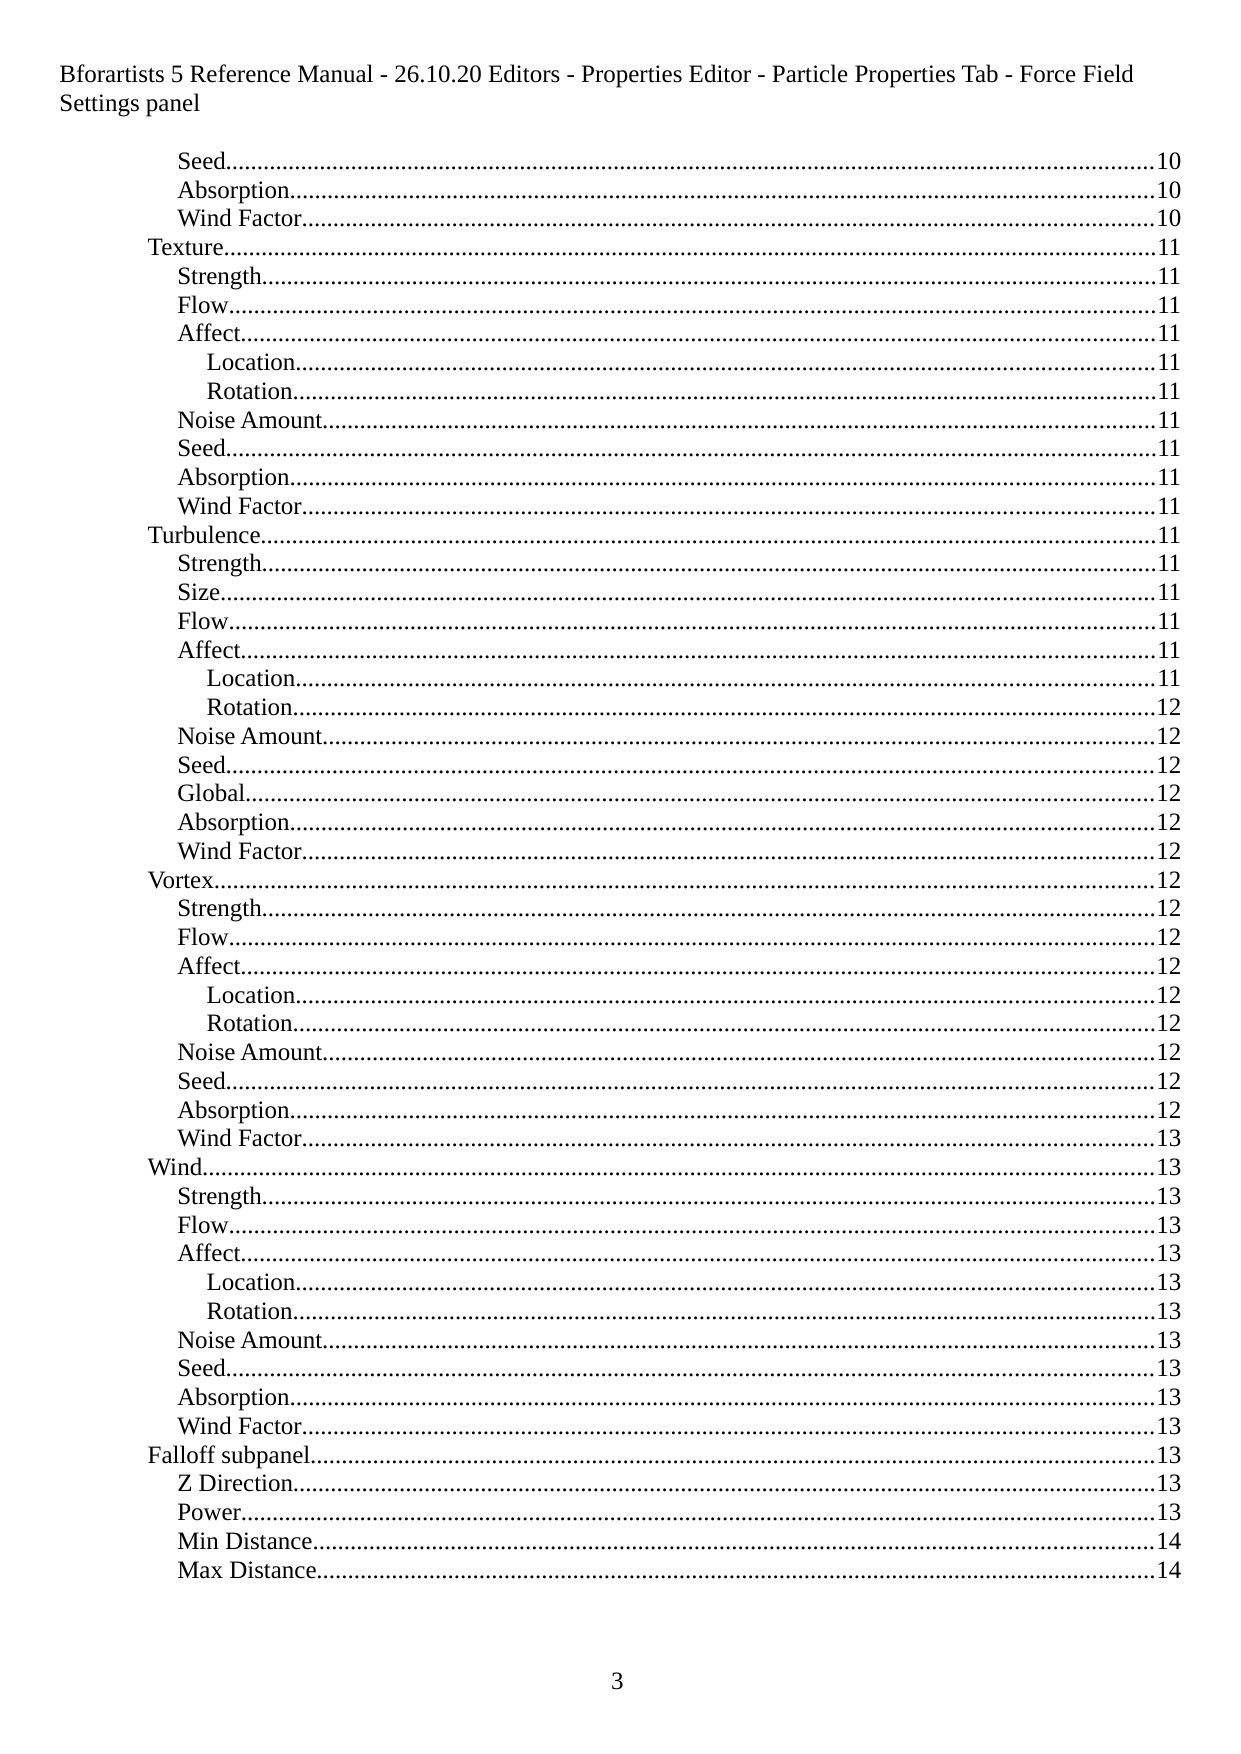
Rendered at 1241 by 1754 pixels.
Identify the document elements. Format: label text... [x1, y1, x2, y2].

text Flow 11 [177, 290, 1181, 318]
text Wind Factor 11 [177, 491, 1181, 520]
text Wind Factor 10 [177, 203, 1181, 232]
text Wind Factor 13 [177, 1411, 1181, 1440]
text Strength 13 [177, 1181, 1181, 1210]
text Seed 12 [177, 1066, 1181, 1095]
text Wind Factor 13 [177, 1123, 1181, 1152]
text Location 13 [206, 1267, 1181, 1296]
text Strength 11 [177, 261, 1181, 290]
text Wind 13 [147, 1152, 1181, 1181]
text Noise Amount 13 [177, 1325, 1181, 1353]
text Min Distance 14 [177, 1526, 1181, 1555]
text Absorption 12 [177, 1095, 1181, 1123]
text Wind Factor 12 [177, 836, 1181, 865]
text Absorption 13 [177, 1382, 1181, 1411]
text Texture 11 [147, 232, 1181, 261]
text Affect 12 [177, 951, 1181, 980]
text Max Distance 14 [177, 1555, 1181, 1583]
text Seed 12 [177, 750, 1181, 778]
text Noise Amount 12 [177, 721, 1181, 750]
text Rotation 11 [206, 376, 1181, 405]
text Vortex 12 [147, 865, 1181, 893]
text Location 11 [206, 347, 1181, 376]
text Seed 10 [177, 146, 1181, 175]
text Flow 11 [177, 606, 1181, 635]
text Z Direction 13 [177, 1468, 1181, 1497]
text Affect 11 [177, 635, 1181, 663]
text Absorption 10 [177, 175, 1181, 203]
text Location 12 [206, 980, 1181, 1008]
text Noise Amount 11 [177, 405, 1181, 433]
text Seed 13 [177, 1353, 1181, 1382]
text Power 13 [177, 1497, 1181, 1526]
text Rotation 12 [206, 692, 1181, 721]
text Flow 12 [177, 922, 1181, 951]
text Affect 11 [177, 318, 1181, 347]
text Rotation 13 [206, 1296, 1181, 1325]
text Location 11 [206, 663, 1181, 692]
text Strength 11 [177, 548, 1181, 577]
text Strength 12 [177, 893, 1181, 922]
text Absorption 11 [177, 462, 1181, 491]
text Global 12 [177, 778, 1181, 807]
text Size 11 [177, 577, 1181, 606]
text Falloff subpanel 13 [147, 1440, 1181, 1468]
text Affect 13 [177, 1238, 1181, 1267]
text Seed 11 [177, 433, 1181, 462]
text Flow 13 [177, 1210, 1181, 1238]
text Turbulence 11 [147, 520, 1181, 548]
text Rotation 12 [206, 1008, 1181, 1037]
text Noise Amount 12 [177, 1037, 1181, 1066]
text Absorption 12 [177, 807, 1181, 836]
